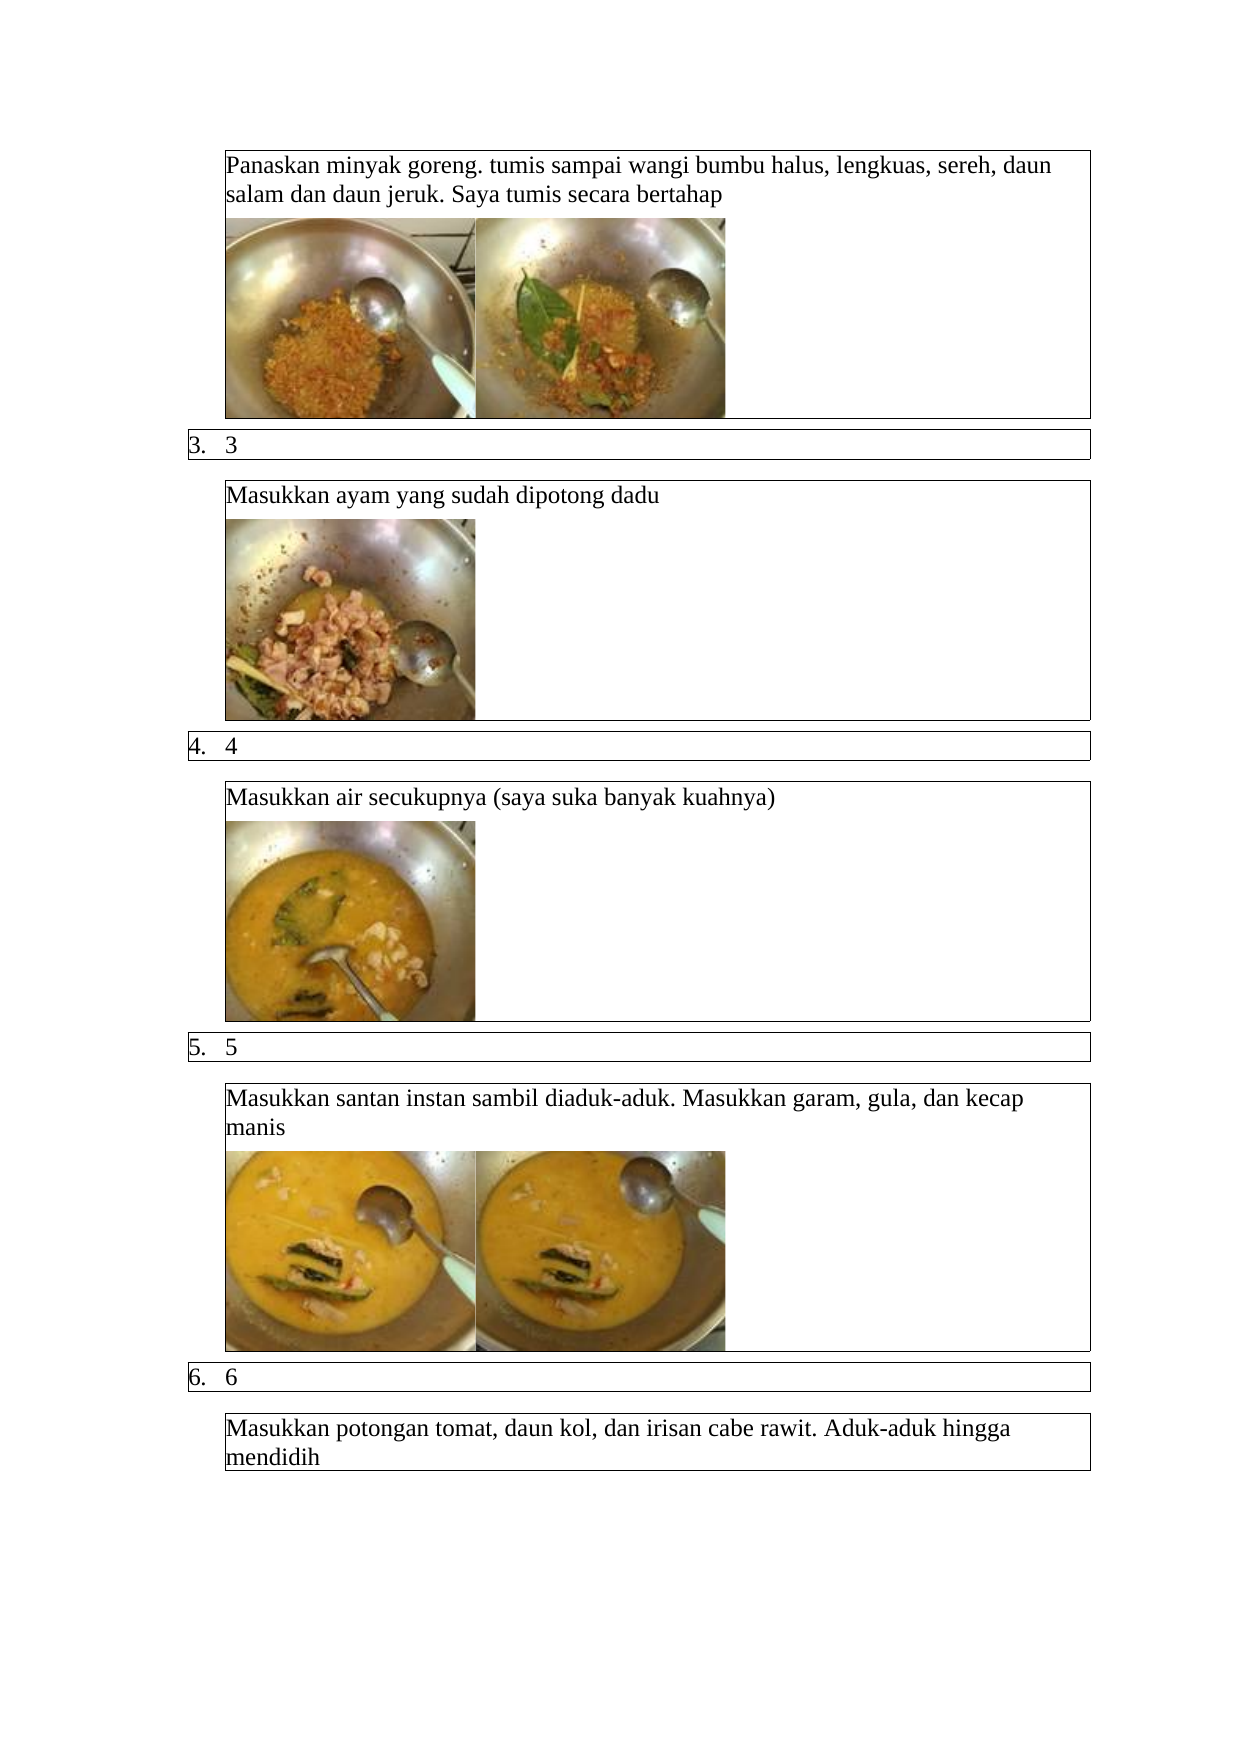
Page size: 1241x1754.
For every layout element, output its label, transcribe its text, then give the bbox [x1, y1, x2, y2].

text Masukkan potongan tomat, daun kol, dan irisan cabe rawit. Aduk-aduk hingga mendidih [226, 1414, 1090, 1470]
text Masukkan ayam yang sudah dipotong dadu [226, 481, 1090, 509]
list 3 [189, 430, 1090, 459]
list 6 [189, 1363, 1090, 1391]
list 5 [189, 1033, 1090, 1061]
text Masukkan santan instan sambil diaduk-aduk. Masukkan garam, gula, dan kecap manis [226, 1084, 1090, 1141]
text Panaskan minyak goreng. tumis sampai wangi bumbu halus, lengkuas, sereh, daun salam dan daun jeruk. Saya tumis secara bertahap [226, 151, 1090, 208]
list 4 [189, 732, 1090, 760]
text Masukkan air secukupnya (saya suka banyak kuahnya) [226, 782, 1090, 811]
